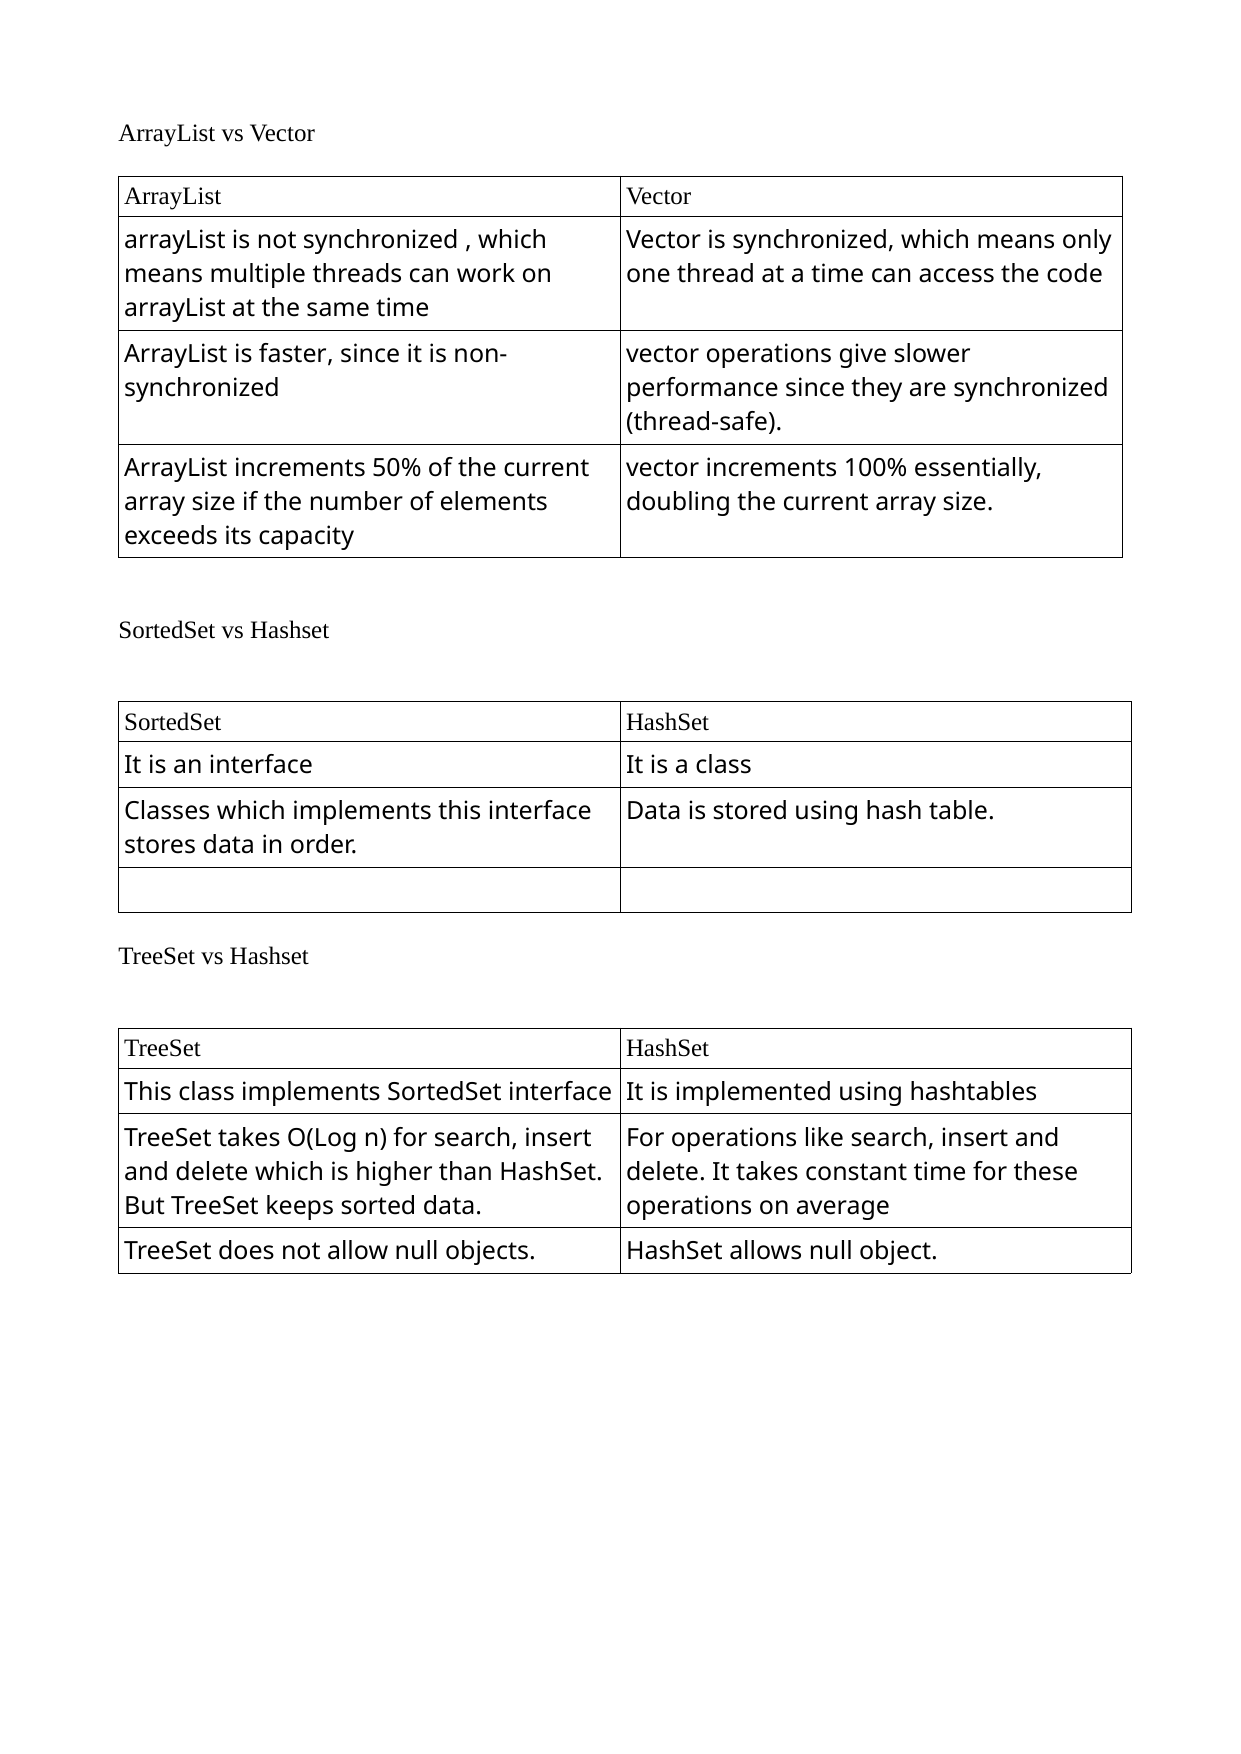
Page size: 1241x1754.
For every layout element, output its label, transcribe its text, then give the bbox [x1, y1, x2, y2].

table_cell This class implements SortedSet interface [119, 1069, 620, 1113]
text ArrayList vs Vector [118, 118, 1122, 147]
text SortedSet vs Hashset [118, 615, 1122, 643]
table_cell [621, 868, 1131, 912]
table_cell It is implemented using hashtables [621, 1069, 1131, 1113]
table_header HashSet [621, 702, 1131, 741]
table_cell ArrayList increments 50% of the current array size if the number of elements exceeds its capacity [119, 445, 620, 557]
table_header ArrayList [119, 177, 620, 216]
table_cell ArrayList is faster, since it is non-synchronized [119, 331, 620, 443]
text TreeSet vs Hashset [118, 941, 1122, 970]
table_cell It is an interface [119, 742, 620, 787]
table_header TreeSet [119, 1029, 620, 1068]
table_cell Classes which implements this interface stores data in order. [119, 788, 620, 867]
table_cell vector operations give slower performance since they are synchronized (thread-safe). [621, 331, 1122, 443]
table_header SortedSet [119, 702, 620, 741]
table_cell Data is stored using hash table. [621, 788, 1131, 867]
table_cell TreeSet does not allow null objects. [119, 1228, 620, 1273]
table_cell HashSet allows null object. [621, 1228, 1131, 1273]
table_header HashSet [621, 1029, 1131, 1068]
table_cell vector increments 100% essentially, doubling the current array size. [621, 445, 1122, 557]
table_cell Vector is synchronized, which means only one thread at a time can access the code [621, 217, 1122, 330]
table_cell TreeSet takes O(Log n) for search, insert and delete which is higher than HashSet. But TreeSet keeps sorted data. [119, 1114, 620, 1227]
table_cell It is a class [621, 742, 1131, 787]
table_cell arrayList is not synchronized , which means multiple threads can work on arrayList at the same time [119, 217, 620, 330]
table_header Vector [621, 177, 1122, 216]
table_cell For operations like search, insert and delete. It takes constant time for these operations on average [621, 1114, 1131, 1227]
table_cell [119, 868, 620, 912]
